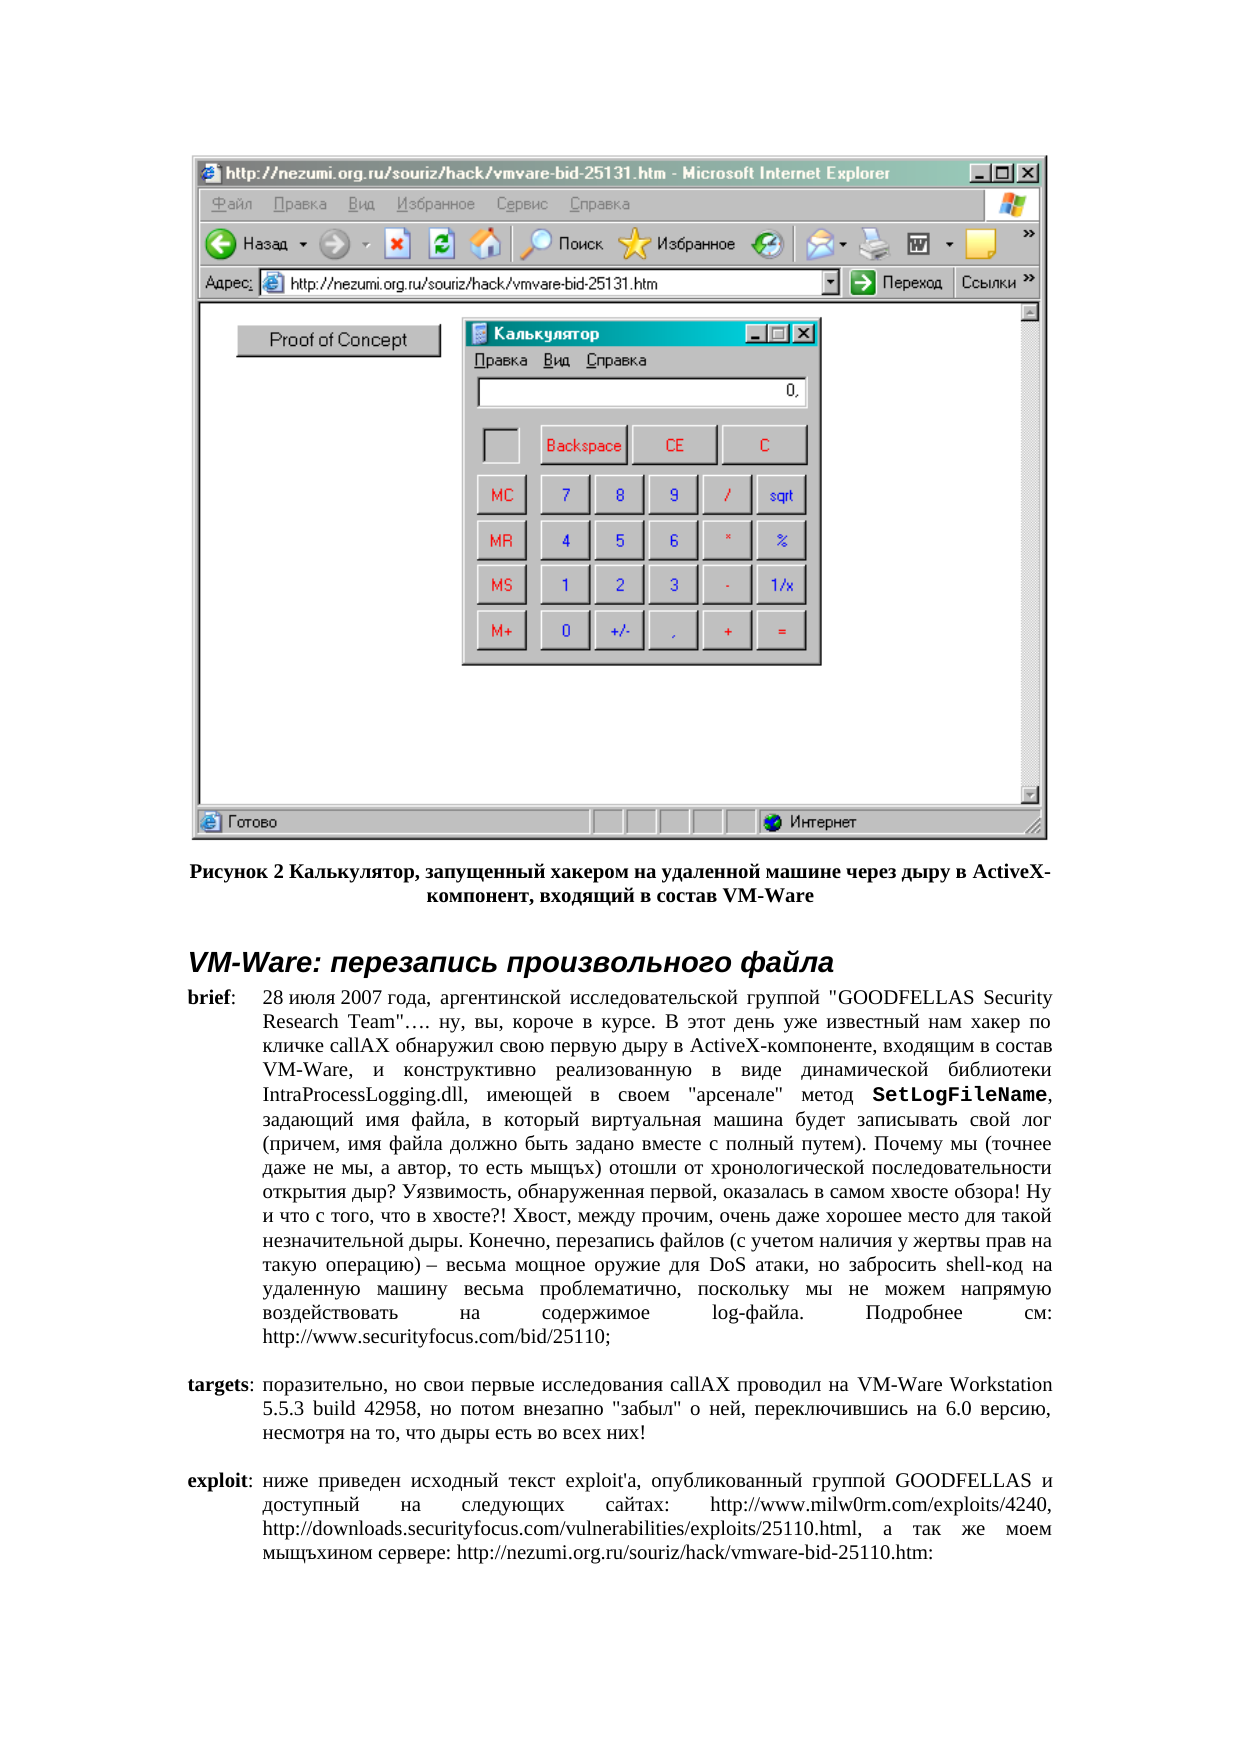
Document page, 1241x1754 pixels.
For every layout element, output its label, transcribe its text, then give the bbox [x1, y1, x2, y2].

text exploit: ниже приведен исходный текст exploit'а, опубликованный группой GOODFELLAS и доступный на следующих сайтах: http://www.milw0rm.com/exploits/4240, http://downloads.securityfocus.com/vulnerabilities/exploits/25110.html, а так же моем мыщъхином сервере: http://nezumi.org.ru/souriz/hack/vmware-bid-25110.htm: [187, 1468, 1053, 1564]
text Рисунок 2 Калькулятор, запущенный хакером на удаленной машине через дыру в ActiveX-компонент, входящий в состав VM-Ware [187, 859, 1053, 907]
text targets: поразительно, но свои первые исследования callAX проводил на VM-Ware Workstation 5.5.3 build 42958, но потом внезапно "забыл" о ней, переключившись на 6.0 версию, несмотря на то, что дыры есть во всех них! [187, 1372, 1053, 1444]
subtitle VM-Ware: перезапись произвольного файла [187, 945, 1053, 978]
text brief: 28 июля 2007 года, аргентинской исследовательской группой "GOODFELLAS Security Research Team"…. ну, вы, короче в курсе. В этот день уже известный нам хакер по кличке callAX обнаружил свою первую дыру в ActiveX-компоненте, входящим в состав VM-Ware, и конструктивно реализованную в виде динамической библиотеки IntraProcessLogging.dll, имеющей в своем "арсенале" метод SetLogFileName, задающий имя файла, в который виртуальная машина будет записывать свой лог (причем, имя файла должно быть задано вместе с полный путем). Почему мы (точнее даже не мы, а автор, то есть мыщъх) отошли от хронологической последовательности открытия дыр? Уязвимость, обнаруженная первой, оказалась в самом хвосте обзора! Ну и что с того, что в хвосте?! Хвост, между прочим, очень даже хорошее место для такой незначительной дыры. Конечно, перезапись файлов (с учетом наличия у жертвы прав на такую операцию) – весьма мощное оружие для DoS атаки, но забросить shell-код на удаленную машину весьма проблематично, поскольку мы не можем напрямую воздействовать на содержимое log-файла. Подробнее см: http://www.securityfocus.com/bid/25110; [187, 985, 1053, 1348]
picture [188, 150, 1053, 847]
